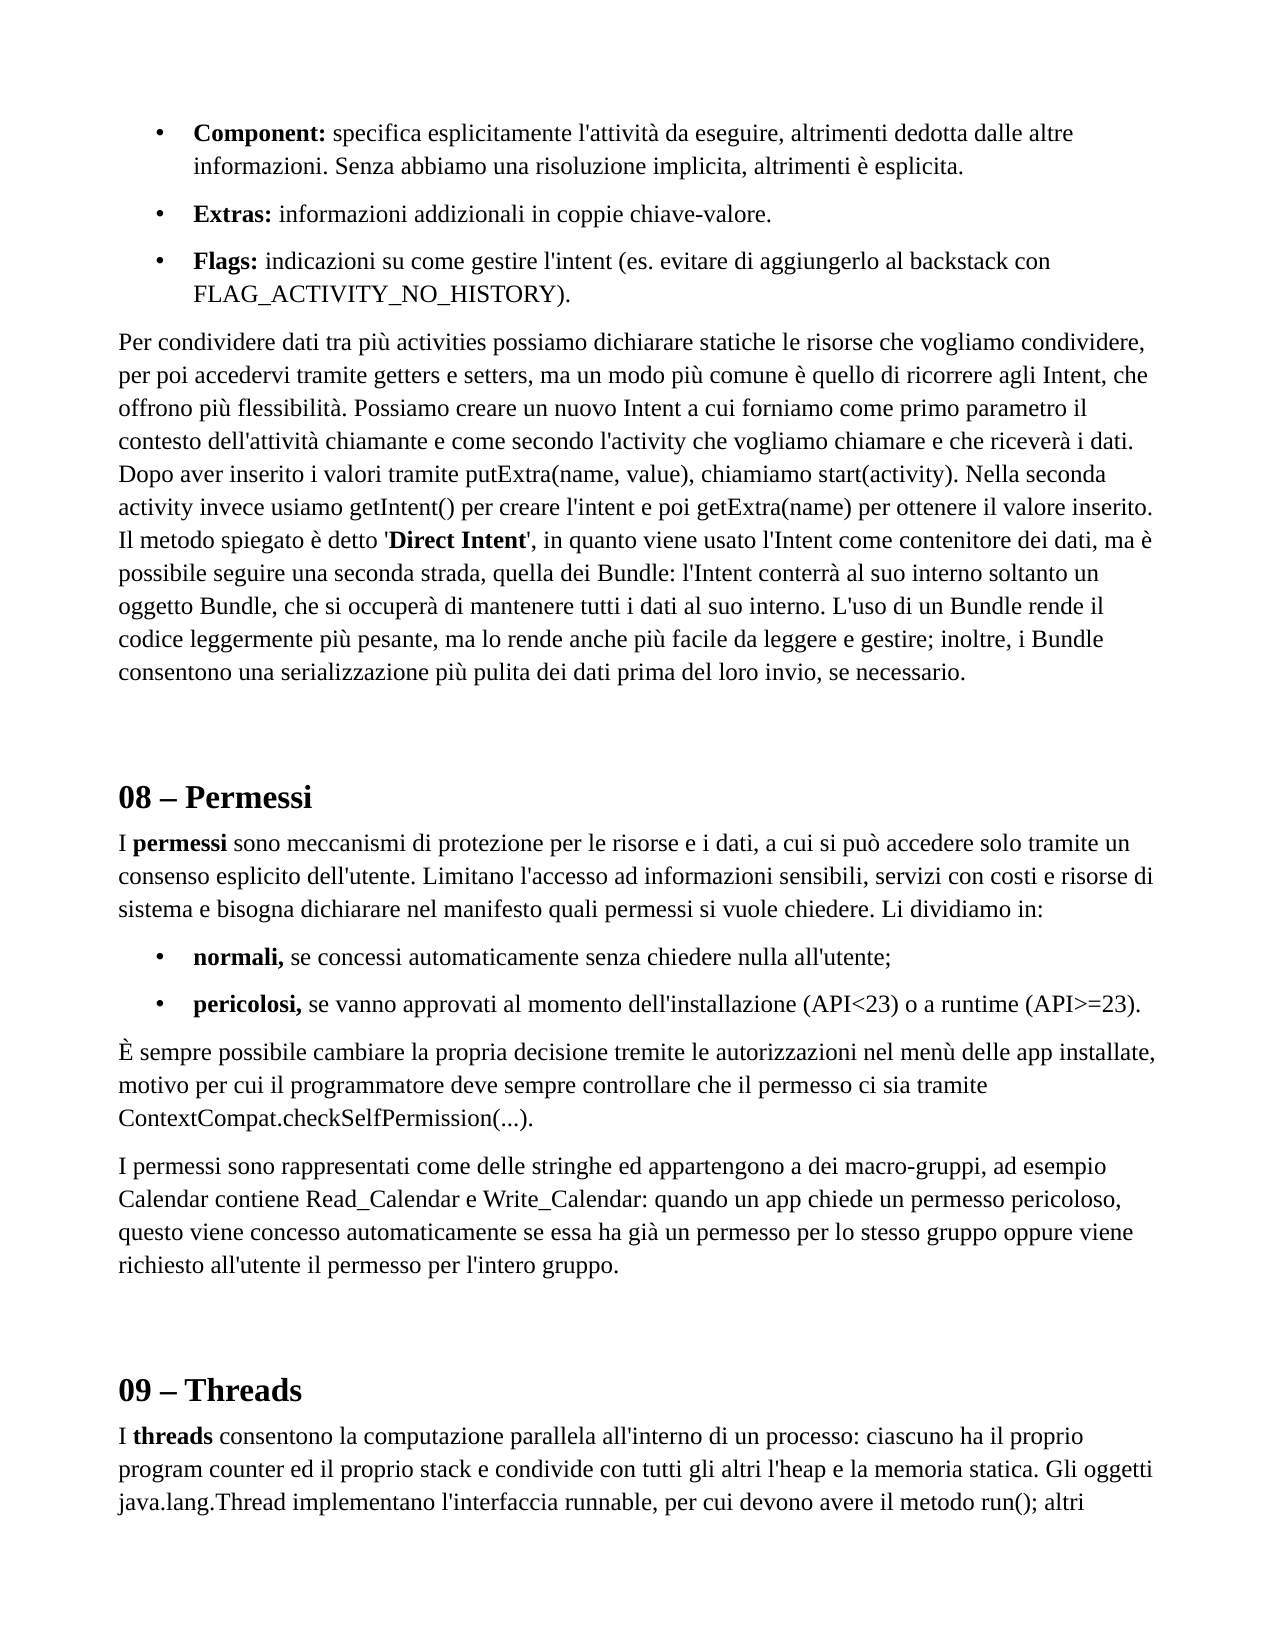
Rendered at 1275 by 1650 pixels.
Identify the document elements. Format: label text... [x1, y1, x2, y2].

text È sempre possibile cambiare la propria decisione tremite le autorizzazioni nel menù delle app installate, motivo per cui il programmatore deve sempre controllare che il permesso ci sia tramite ContextCompat.checkSelfPermission(...). [118, 1037, 1157, 1132]
text Per condividere dati tra più activities possiamo dichiarare statiche le risorse che vogliamo condividere, per poi accedervi tramite getters e setters, ma un modo più comune è quello di ricorrere agli Intent, che offrono più flessibilità. Possiamo creare un nuovo Intent a cui forniamo come primo parametro il contesto dell'attività chiamante e come secondo l'activity che vogliamo chiamare e che riceverà i dati. Dopo aver inserito i valori tramite putExtra(name, value), chiamiamo start(activity). Nella seconda activity invece usiamo getIntent() per creare l'intent e poi getExtra(name) per ottenere il valore inserito. Il metodo spiegato è detto 'Direct Intent', in quanto viene usato l'Intent come contenitore dei dati, ma è possibile seguire una seconda strada, quella dei Bundle: l'Intent conterrà al suo interno soltanto un oggetto Bundle, che si occuperà di mantenere tutti i dati al suo interno. L'uso di un Bundle rende il codice leggermente più pesante, ma lo rende anche più facile da leggere e gestire; inoltre, i Bundle consentono una serializzazione più pulita dei dati prima del loro invio, se necessario. [118, 327, 1157, 686]
text I permessi sono meccanismi di protezione per le risorse e i dati, a cui si può accedere solo tramite un consenso esplicito dell'utente. Limitano l'accesso ad informazioni sensibili, servizi con costi e risorse di sistema e bisogna dichiarare nel manifesto quali permessi si vuole chiedere. Li dividiamo in: [118, 828, 1157, 923]
list normali, se concessi automaticamente senza chiedere nulla all'utente; [156, 942, 1157, 971]
text I threads consentono la computazione parallela all'interno di un processo: ciascuno ha il proprio program counter ed il proprio stack e condivide con tutti gli altri l'heap e la memoria statica. Gli oggetti java.lang.Thread implementano l'interfaccia runnable, per cui devono avere il metodo run(); altri [118, 1421, 1157, 1516]
list Component: specifica esplicitamente l'attività da eseguire, altrimenti dedotta dalle altre informazioni. Senza abbiamo una risoluzione implicita, altrimenti è esplicita. [156, 118, 1157, 180]
subtitle 08 – Permessi [118, 777, 1157, 816]
list pericolosi, se vanno approvati al momento dell'installazione (API<23) o a runtime (API>=23). [156, 989, 1157, 1018]
subtitle 09 – Threads [118, 1370, 1157, 1408]
list Extras: informazioni addizionali in coppie chiave-valore. [156, 199, 1157, 227]
text I permessi sono rappresentati come delle stringhe ed appartengono a dei macro-gruppi, ad esempio Calendar contiene Read_Calendar e Write_Calendar: quando un app chiede un permesso pericoloso, questo viene concesso automaticamente se essa ha già un permesso per lo stesso gruppo oppure viene richiesto all'utente il permesso per l'intero gruppo. [118, 1151, 1157, 1278]
list Flags: indicazioni su come gestire l'intent (es. evitare di aggiungerlo al backstack con FLAG_ACTIVITY_NO_HISTORY). [156, 246, 1157, 308]
